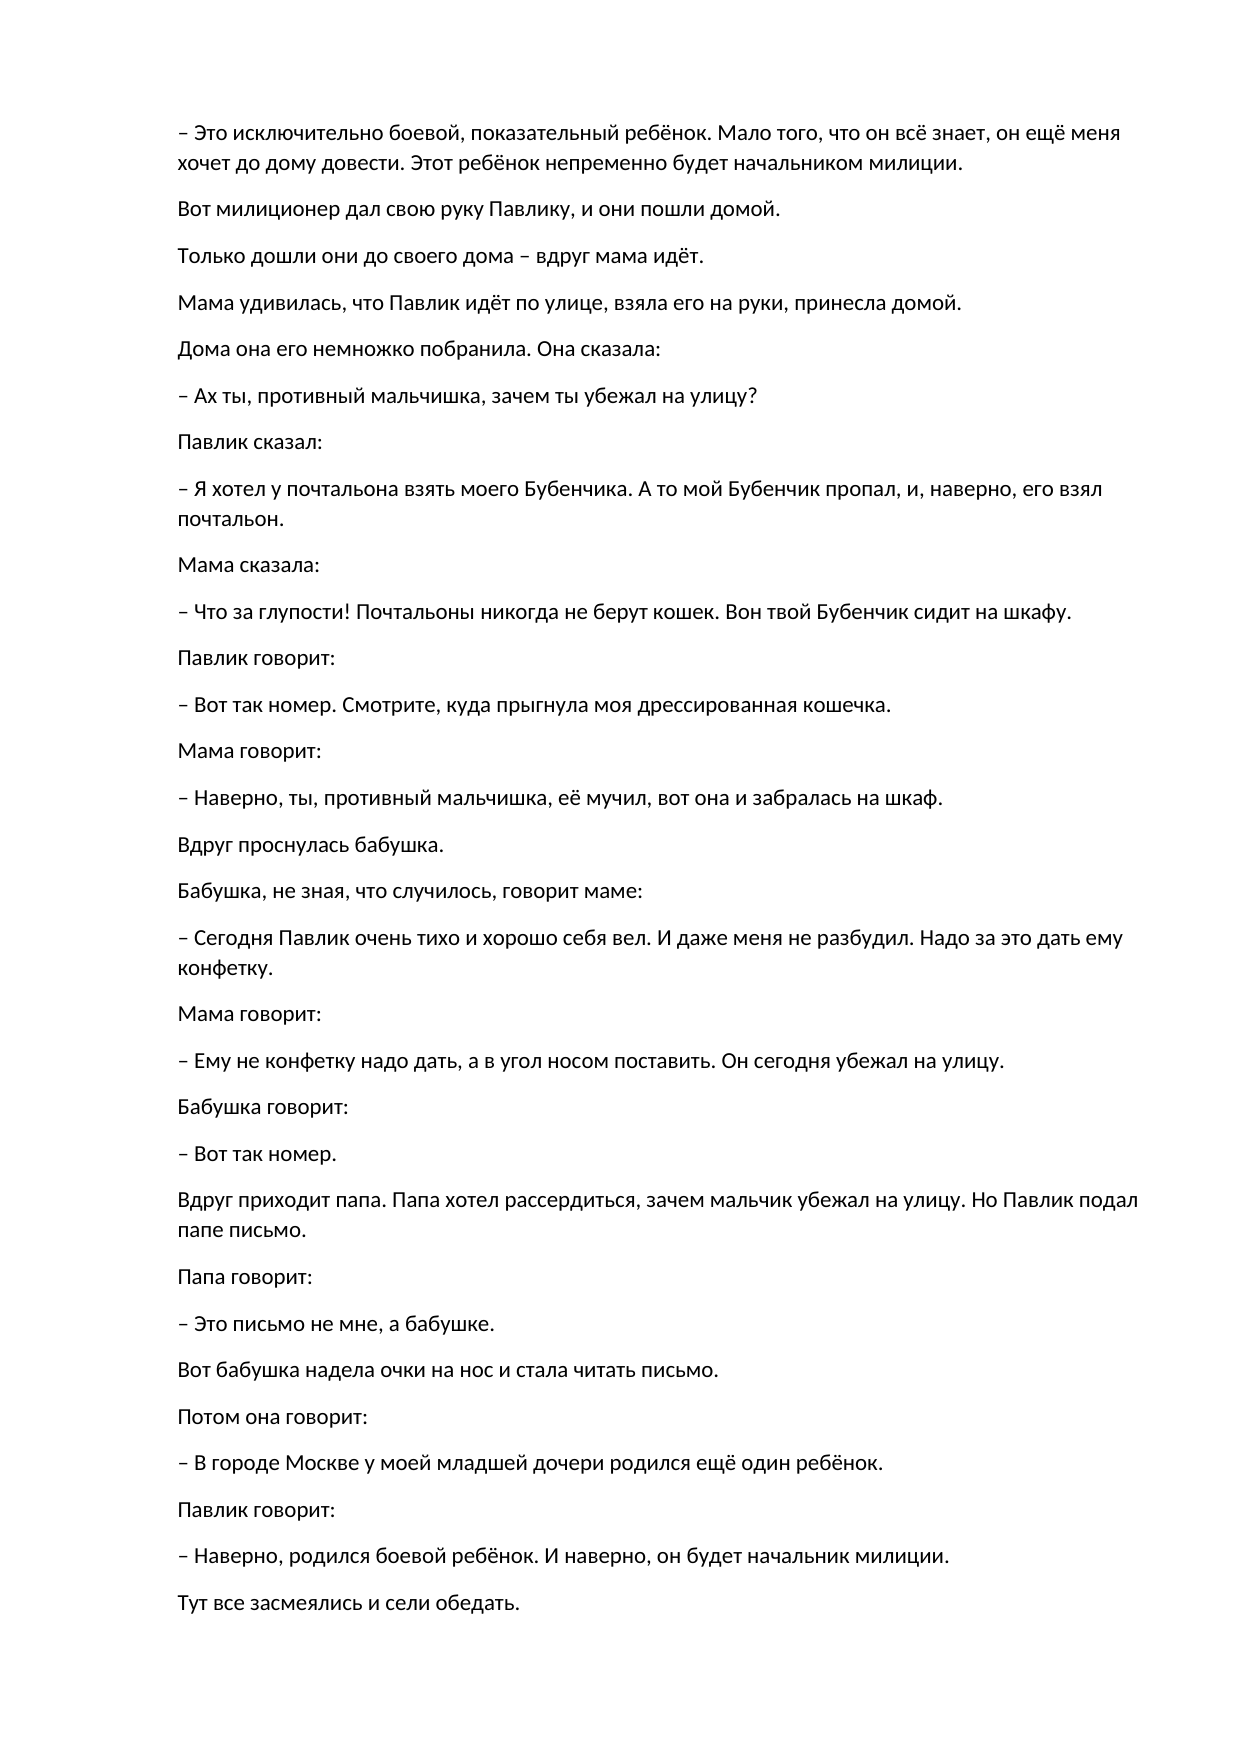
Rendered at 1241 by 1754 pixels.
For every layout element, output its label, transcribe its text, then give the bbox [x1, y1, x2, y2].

text Мама говорит: [177, 737, 1152, 765]
text Мама говорит: [177, 999, 1152, 1027]
text – Вот так номер. Смотрите, куда прыгнула моя дрессированная кошечка. [177, 690, 1152, 718]
text – Что за глупости! Почтальоны никогда не берут кошек. Вон твой Бубенчик сидит на шкафу. [177, 597, 1152, 625]
text – Ах ты, противный мальчишка, зачем ты убежал на улицу? [177, 381, 1152, 409]
text – Наверно, ты, противный мальчишка, её мучил, вот она и забралась на шкаф. [177, 783, 1152, 811]
text – Это письмо не мне, а бабушке. [177, 1309, 1152, 1337]
text Павлик говорит: [177, 643, 1152, 672]
text Бабушка говорит: [177, 1092, 1152, 1121]
text Вдруг приходит папа. Папа хотел рассердиться, зачем мальчик убежал на улицу. Но Павлик подал папе письмо. [177, 1186, 1152, 1243]
text Только дошли они до своего дома – вдруг мама идёт. [177, 241, 1152, 269]
text Тут все засмеялись и сели обедать. [177, 1588, 1152, 1616]
text – Наверно, родился боевой ребёнок. И наверно, он будет начальник милиции. [177, 1541, 1152, 1569]
text – Ему не конфетку надо дать, а в угол носом поставить. Он сегодня убежал на улицу. [177, 1046, 1152, 1074]
text – Я хотел у почтальона взять моего Бубенчика. А то мой Бубенчик пропал, и, наверно, его взял почтальон. [177, 474, 1152, 532]
text – В городе Москве у моей младшей дочери родился ещё один ребёнок. [177, 1448, 1152, 1476]
text – Это исключительно боевой, показательный ребёнок. Мало того, что он всё знает, он ещё меня хочет до дому довести. Этот ребёнок непременно будет начальником милиции. [177, 118, 1152, 176]
text Павлик сказал: [177, 427, 1152, 455]
text Вот милиционер дал свою руку Павлику, и они пошли домой. [177, 194, 1152, 223]
text Вот бабушка надела очки на нос и стала читать письмо. [177, 1355, 1152, 1383]
text – Вот так номер. [177, 1139, 1152, 1167]
text Бабушка, не зная, что случилось, говорит маме: [177, 876, 1152, 904]
text Дома она его немножко побранила. Она сказала: [177, 334, 1152, 362]
text Папа говорит: [177, 1262, 1152, 1290]
text Павлик говорит: [177, 1495, 1152, 1523]
text – Сегодня Павлик очень тихо и хорошо себя вел. И даже меня не разбудил. Надо за это дать ему конфетку. [177, 923, 1152, 981]
text Мама удивилась, что Павлик идёт по улице, взяла его на руки, принесла домой. [177, 288, 1152, 316]
text Потом она говорит: [177, 1402, 1152, 1430]
text Мама сказала: [177, 550, 1152, 578]
text Вдруг проснулась бабушка. [177, 830, 1152, 858]
